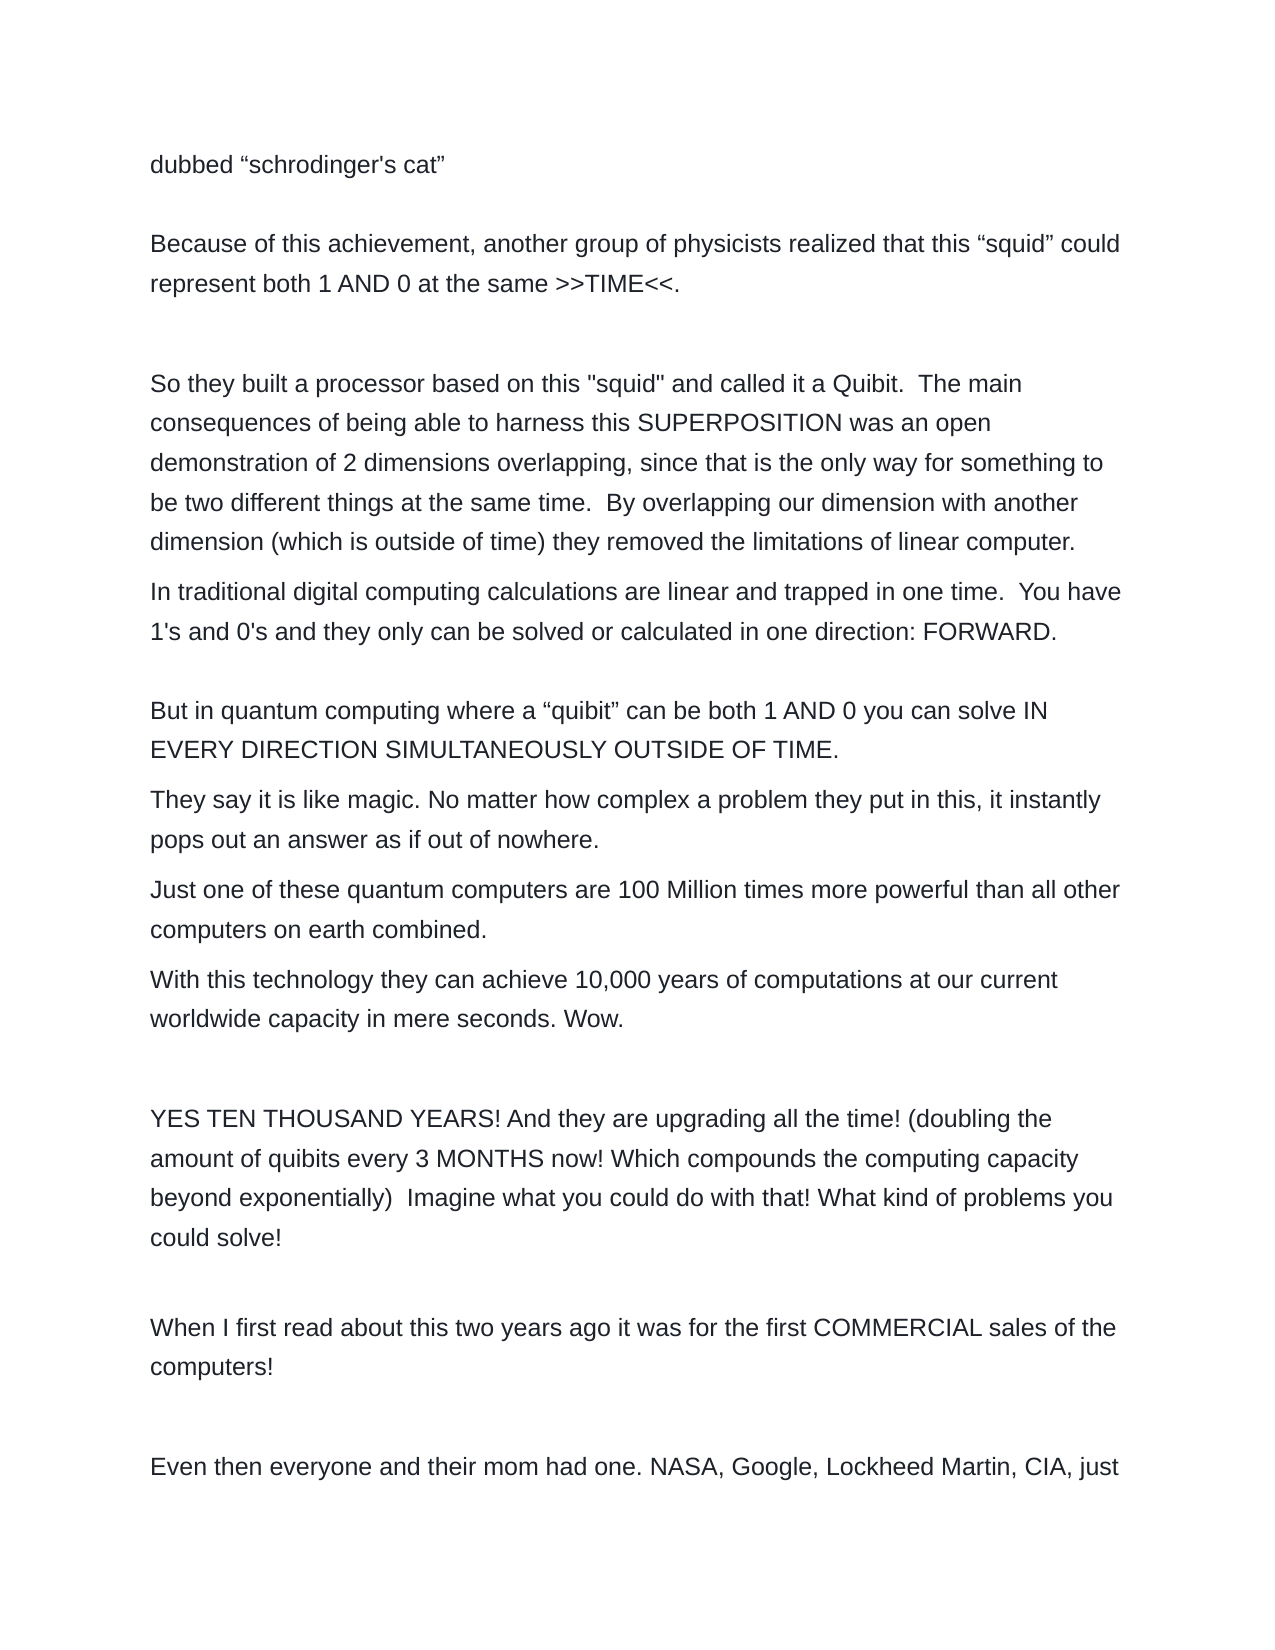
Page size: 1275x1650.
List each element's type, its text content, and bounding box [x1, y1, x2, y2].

text In traditional digital computing calculations are linear and trapped in one time. You have 1's and 0's and they only can be solved or calculated in one direction: FORWARD. But in quantum computing where a “quibit” can be both 1 AND 0 you can solve IN EVERY DIRECTION SIMULTANEOUSLY OUTSIDE OF TIME. [150, 577, 1125, 764]
text So they built a processor based on this "squid" and called it a Quibit. The main consequences of being able to harness this SUPERPOSITION was an open demonstration of 2 dimensions overlapping, since that is the only way for something to be two different things at the same time. By overlapping our dimension with another dimension (which is outside of time) they removed the limitations of linear computer. [150, 369, 1125, 556]
text Even then everyone and their mom had one. NASA, Google, Lockheed Martin, CIA, just [150, 1452, 1125, 1481]
text They say it is like magic. No matter how complex a problem they put in this, it instantly pops out an answer as if out of nowhere. [150, 785, 1125, 854]
text When I first read about this two years ago it was for the first COMMERCIAL sales of the computers! [150, 1273, 1125, 1381]
text dubbed “schrodinger's cat” Because of this achievement, another group of physicists realized that this “squid” could represent both 1 AND 0 at the same >>TIME<<. [150, 150, 1125, 297]
text With this technology they can achieve 10,000 years of computations at our current worldwide capacity in mere seconds. Wow. [150, 964, 1125, 1033]
text Just one of these quantum computers are 100 Million times more powerful than all other computers on earth combined. [150, 875, 1125, 943]
text YES TEN THOUSAND YEARS! And they are upgrading all the time! (doubling the amount of quibits every 3 MONTHS now! Which compounds the computing capacity beyond exponentially) Imagine what you could do with that! What kind of problems you could solve! [150, 1104, 1125, 1252]
